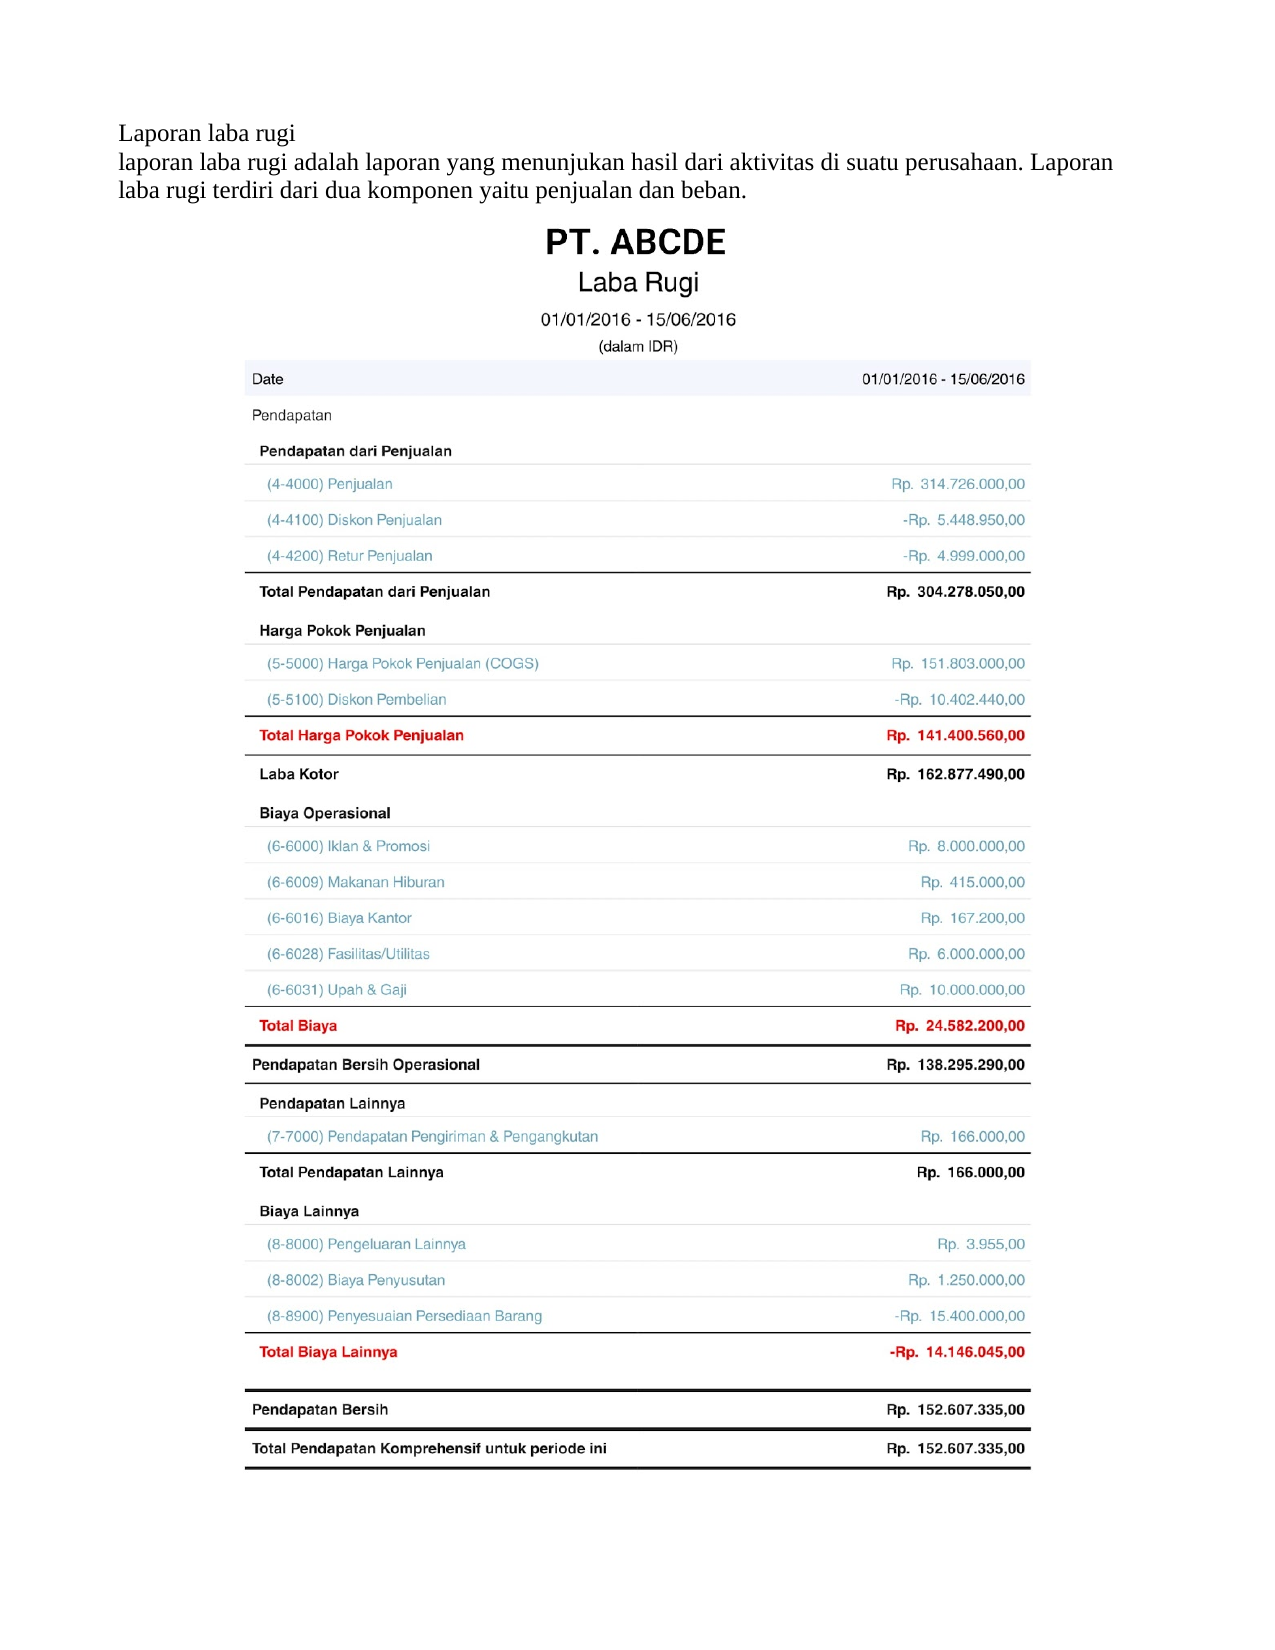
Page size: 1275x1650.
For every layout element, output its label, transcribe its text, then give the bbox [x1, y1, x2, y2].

text laporan laba rugi adalah laporan yang menunjukan hasil dari aktivitas di suatu perusahaan. Laporan laba rugi terdiri dari dua komponen yaitu penjualan dan beban. [118, 147, 1157, 204]
picture [190, 204, 1085, 1499]
text Laporan laba rugi [118, 118, 1157, 147]
